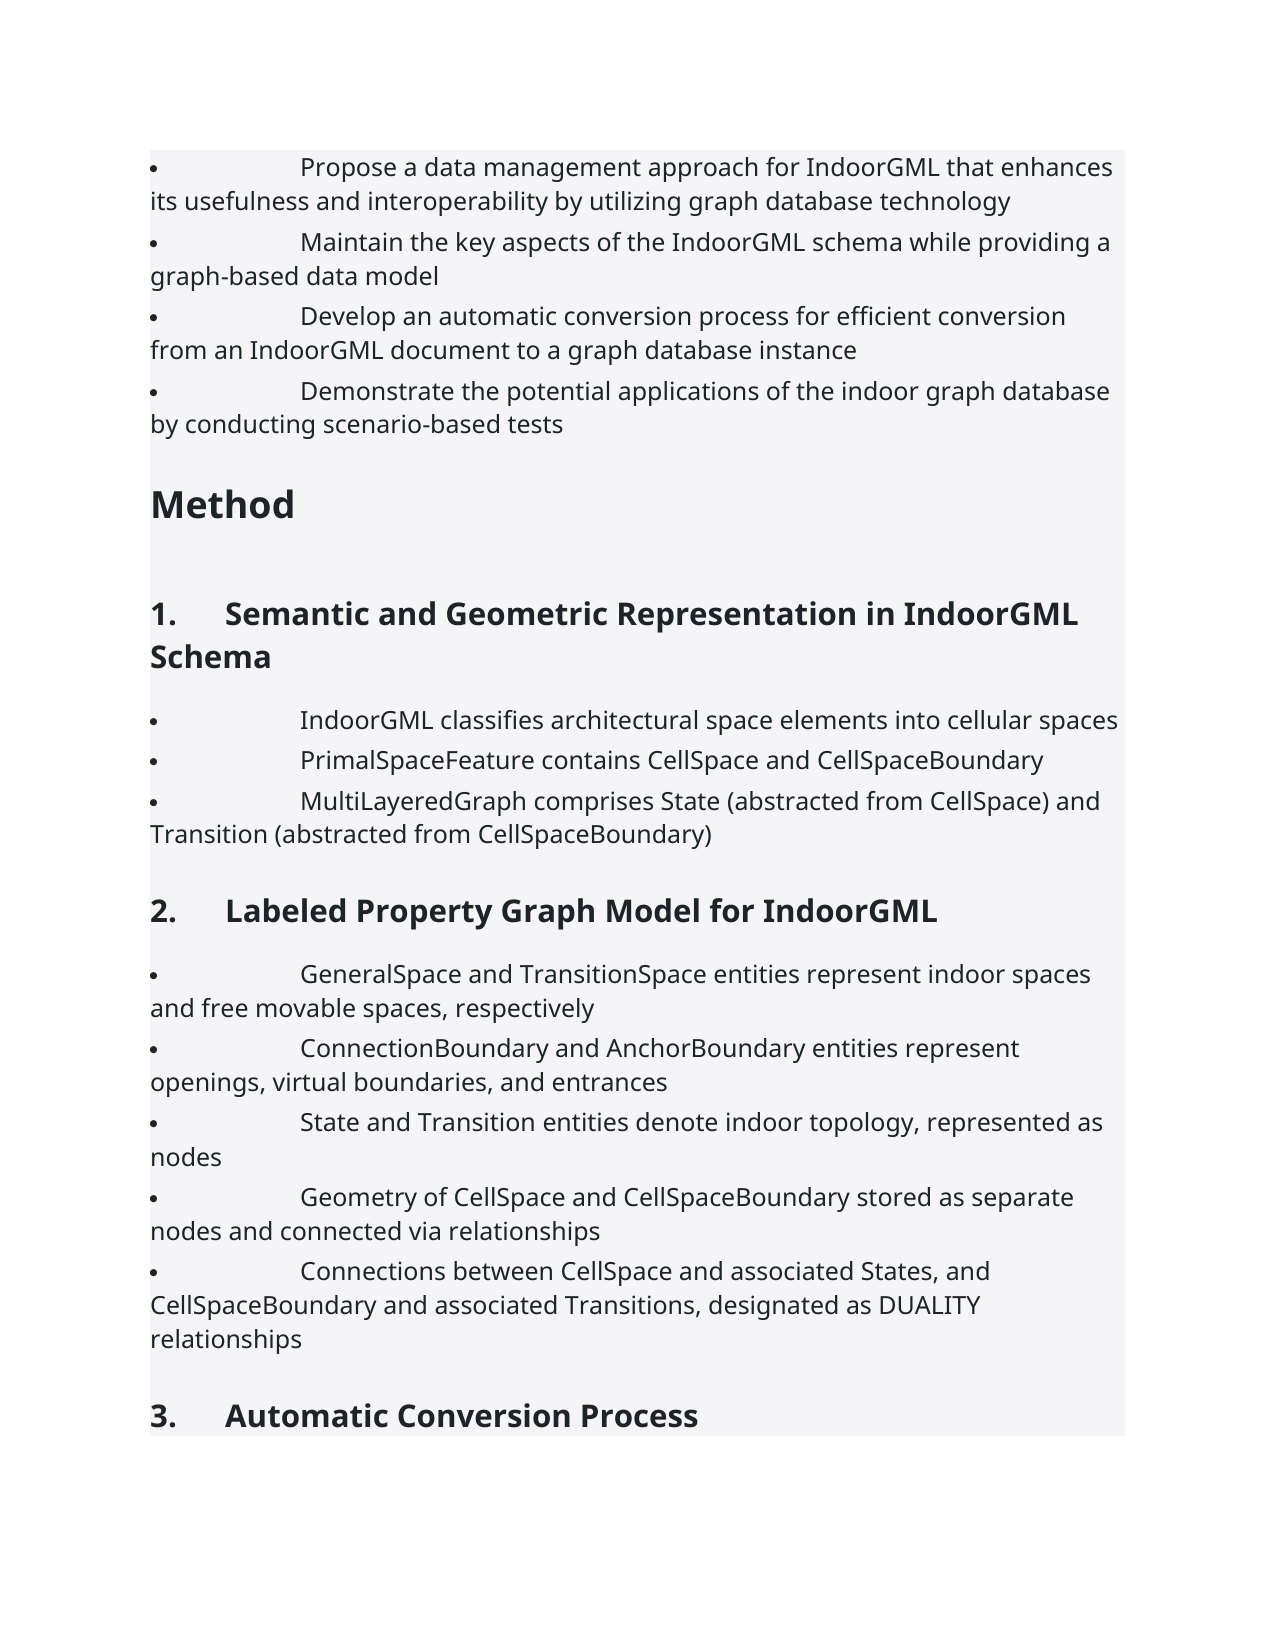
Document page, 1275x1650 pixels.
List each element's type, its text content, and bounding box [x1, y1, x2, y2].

list ConnectionBoundary and AnchorBoundary entities represent openings, virtual boundaries, and entrances [150, 1031, 1125, 1099]
list Demonstrate the potential applications of the indoor graph database by conducting scenario-based tests [150, 373, 1125, 441]
list Maintain the key aspects of the IndoorGML schema while providing a graph-based data model [150, 224, 1125, 292]
list Automatic Conversion Process [150, 1393, 1125, 1436]
list Geometry of CellSpace and CellSpaceBoundary stored as separate nodes and connected via relationships [150, 1179, 1125, 1248]
list Propose a data management approach for IndoorGML that enhances its usefulness and interoperability by utilizing graph database technology [150, 150, 1125, 218]
list PrimalSpaceFeature contains CellSpace and CellSpaceBoundary [150, 743, 1125, 777]
subtitle Method [150, 479, 1125, 530]
list GeneralSpace and TransitionSpace entities represent indoor spaces and free movable spaces, respectively [150, 956, 1125, 1024]
list MultiLayeredGraph comprises State (abstracted from CellSpace) and Transition (abstracted from CellSpaceBoundary) [150, 783, 1125, 851]
list Semantic and Geometric Representation in IndoorGML Schema [150, 592, 1125, 677]
list Labeled Property Graph Model for IndoorGML [150, 889, 1125, 931]
list IndoorGML classifies architectural space elements into cellular spaces [150, 702, 1125, 737]
list Connections between CellSpace and associated States, and CellSpaceBoundary and associated Transitions, designated as DUALITY relationships [150, 1254, 1125, 1356]
list Develop an automatic conversion process for efficient conversion from an IndoorGML document to a graph database instance [150, 299, 1125, 367]
list State and Transition entities denote indoor topology, represented as nodes [150, 1105, 1125, 1173]
